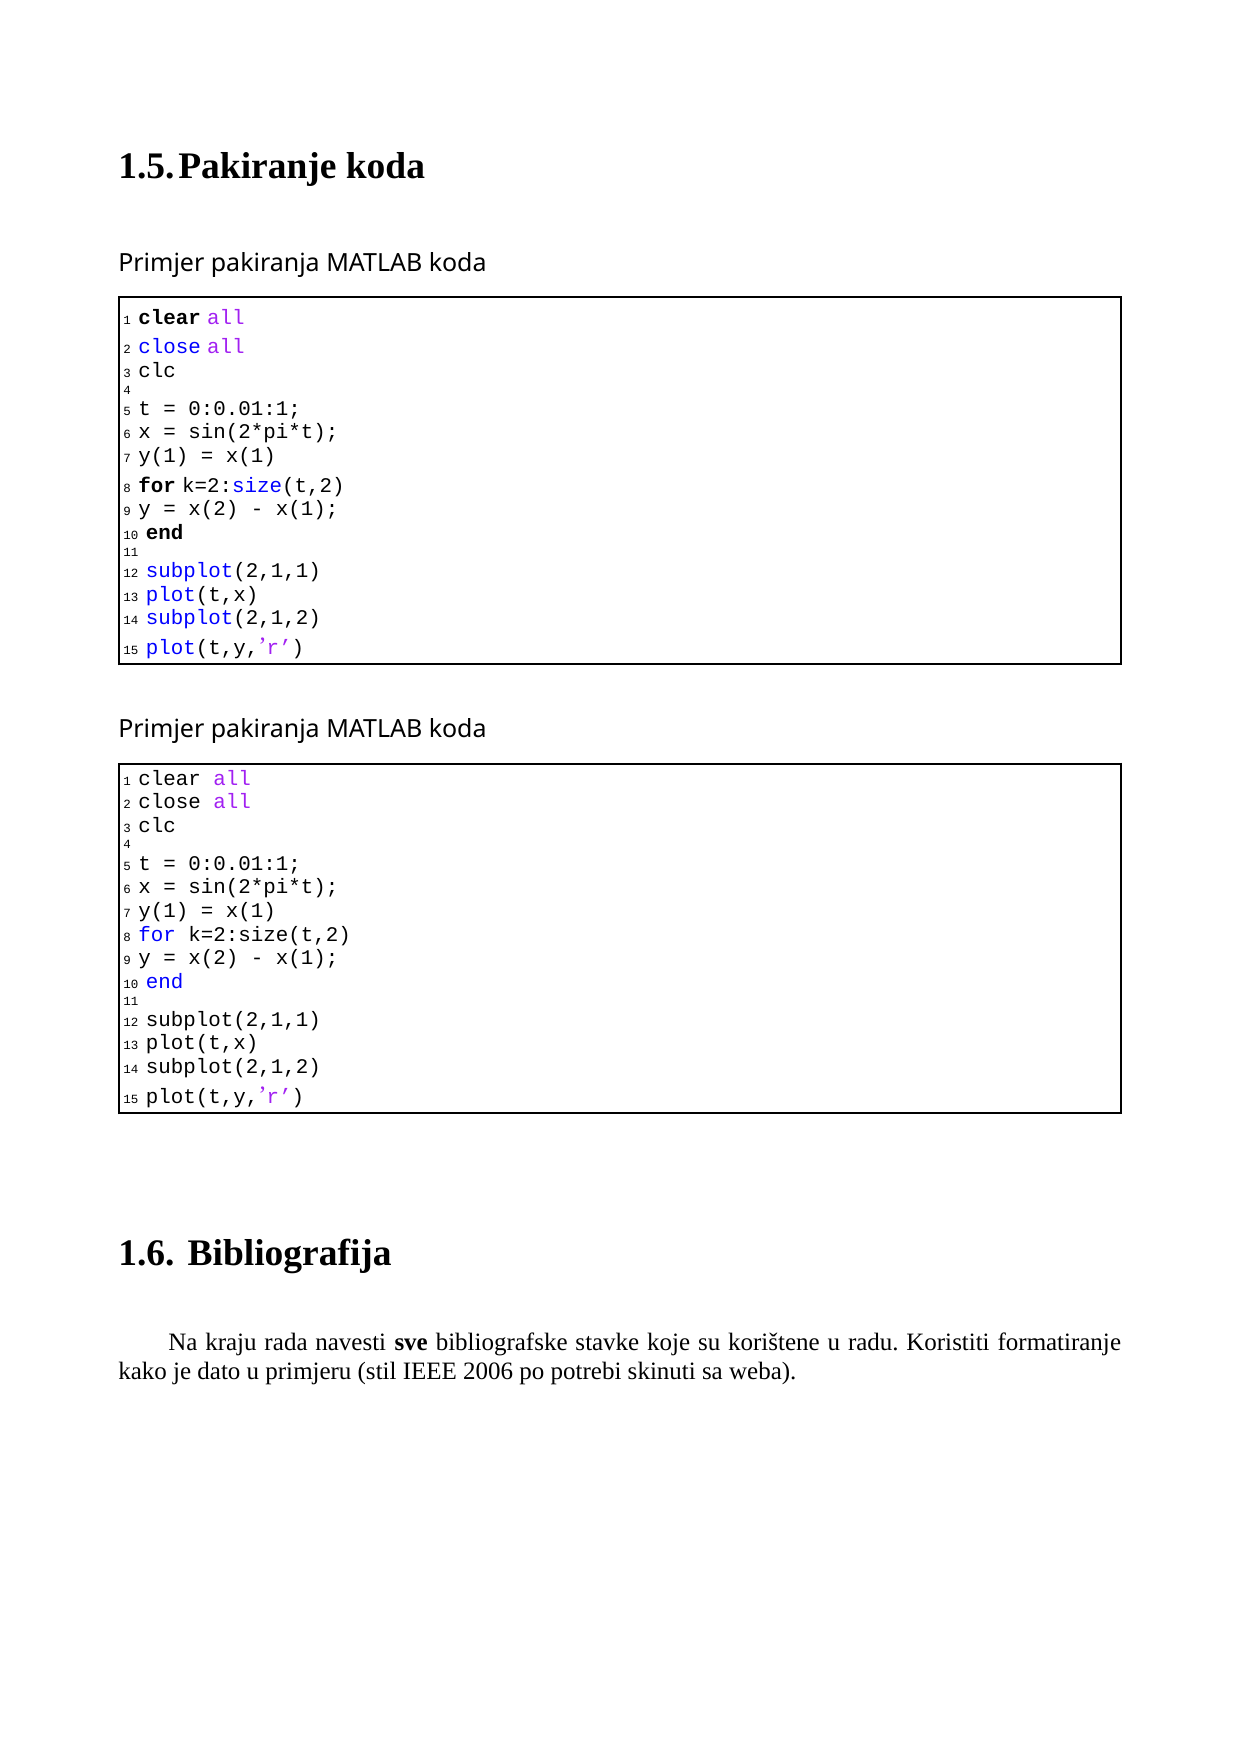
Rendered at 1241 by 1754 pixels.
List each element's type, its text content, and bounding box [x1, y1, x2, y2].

text 2 close all [120, 326, 1120, 355]
text 1 clear all [120, 298, 1120, 326]
text 5 t = 0:0.01:1; [120, 848, 1120, 871]
text 4 [120, 833, 1120, 848]
text 6 x = sin(2*pi*t); [120, 417, 1120, 440]
text 9 y = x(2) - x(1); [120, 493, 1120, 517]
text Primjer pakiranja MATLAB koda [118, 711, 1122, 745]
text 9 y = x(2) - x(1); [120, 942, 1120, 966]
text 8 for k=2:size(t,2) [120, 464, 1120, 493]
text 7 y(1) = x(1) [120, 895, 1120, 919]
text 15 plot(t,y,’r’) [120, 1075, 1120, 1112]
subtitle Pakiranje koda [109, 143, 1122, 186]
text 3 clc [120, 810, 1120, 833]
text Primjer pakiranja MATLAB koda [118, 244, 1122, 278]
text 11 [120, 541, 1120, 555]
text 10 end [120, 966, 1120, 989]
text 6 x = sin(2*pi*t); [120, 871, 1120, 895]
text 12 subplot(2,1,1) [120, 555, 1120, 578]
text 10 end [120, 517, 1120, 541]
text 7 y(1) = x(1) [120, 440, 1120, 464]
text 15 plot(t,y,’r’) [120, 626, 1120, 663]
text 4 [120, 379, 1120, 393]
text 14 subplot(2,1,2) [120, 1051, 1120, 1075]
subtitle Bibliografija [109, 1230, 1122, 1273]
text 11 [120, 989, 1120, 1004]
text 13 plot(t,x) [120, 1027, 1120, 1051]
text 14 subplot(2,1,2) [120, 602, 1120, 626]
text Na kraju rada navesti sve bibliografske stavke koje su korištene u radu. Koristiti formatiranje kako je dato u primjeru (stil IEEE 2006 po potrebi skinuti sa weba). [118, 1327, 1122, 1385]
text 2 close all [120, 786, 1120, 810]
text 8 for k=2:size(t,2) [120, 919, 1120, 942]
text 13 plot(t,x) [120, 578, 1120, 602]
text 3 clc [120, 355, 1120, 379]
text 5 t = 0:0.01:1; [120, 393, 1120, 417]
text 1 clear all [120, 765, 1120, 786]
text 12 subplot(2,1,1) [120, 1004, 1120, 1027]
